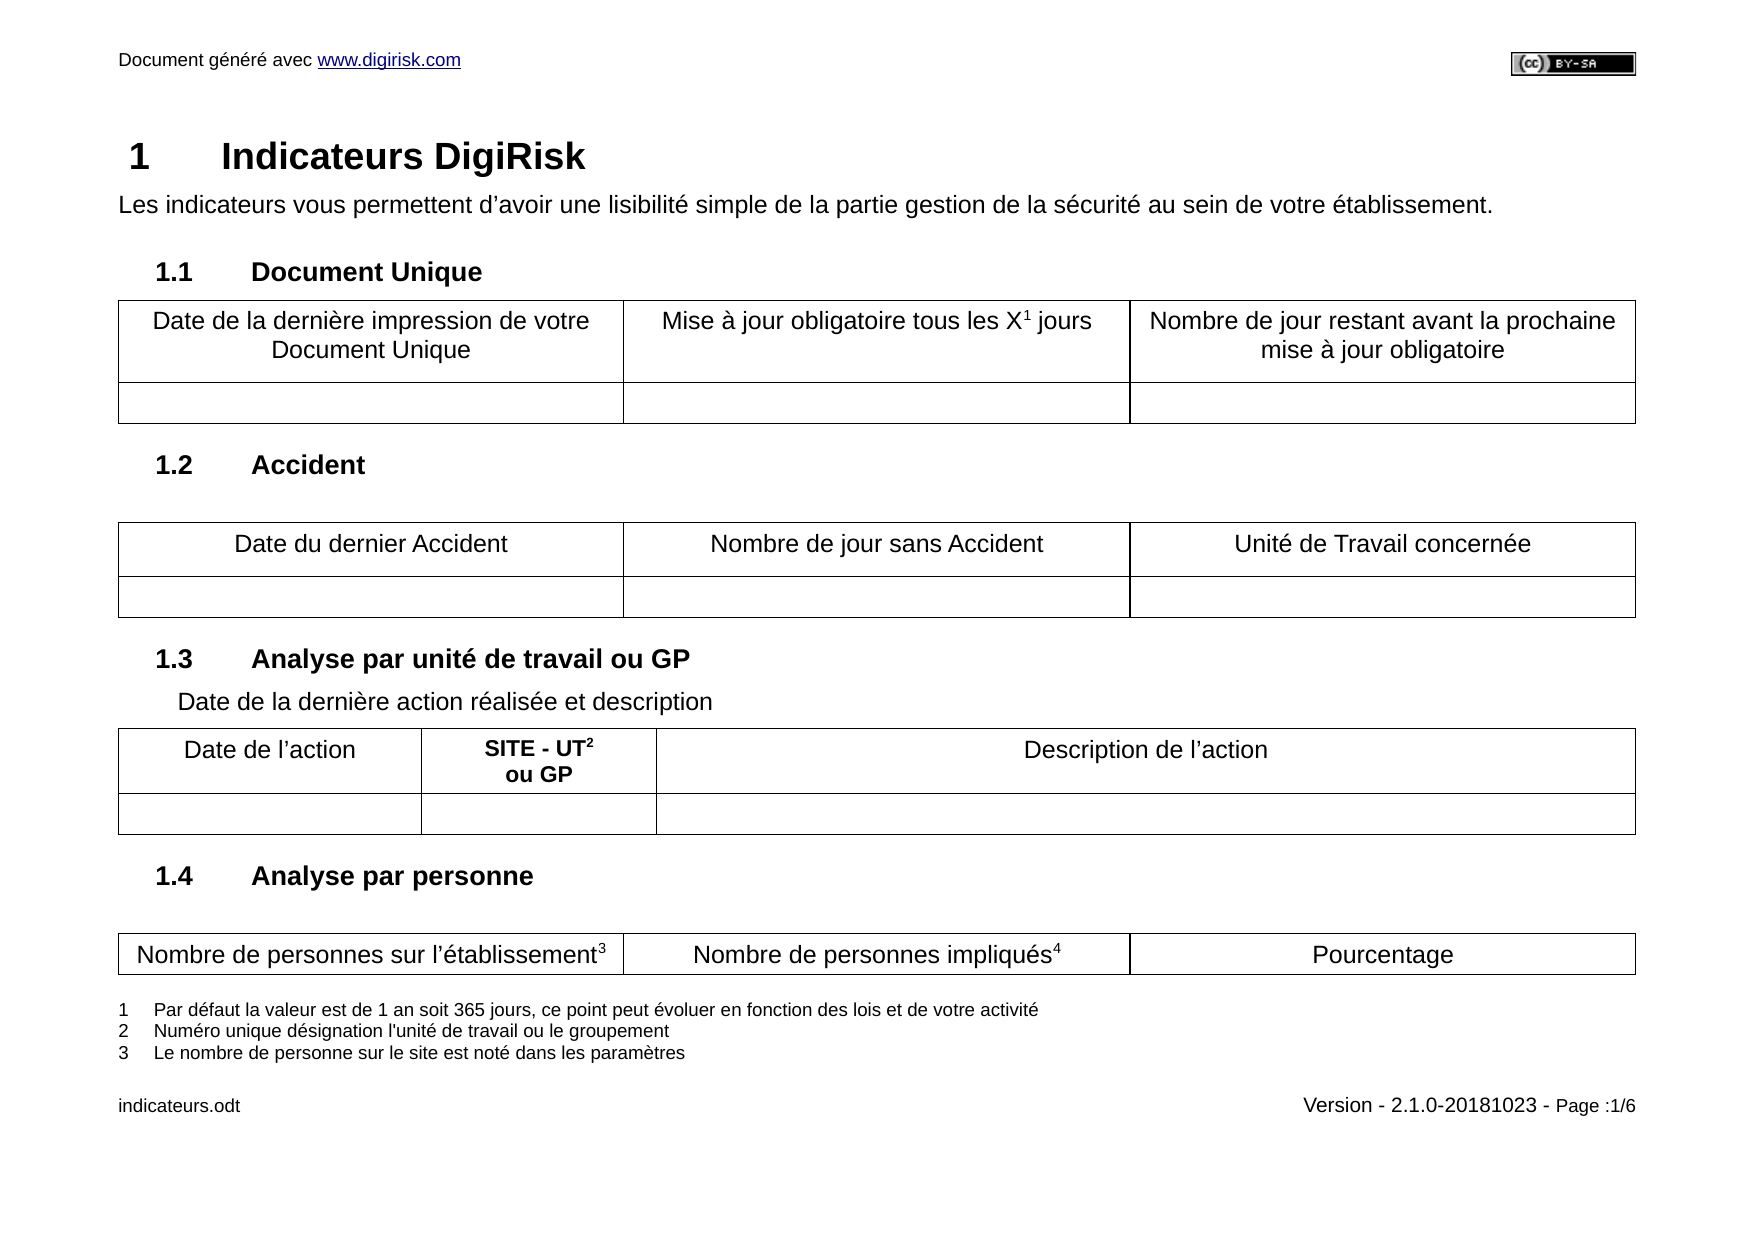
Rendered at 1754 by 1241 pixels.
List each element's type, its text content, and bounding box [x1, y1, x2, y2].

table_header Nombre de jour sans Accident [624, 523, 1129, 576]
table_cell [422, 794, 656, 834]
table_header Date de la dernière impression de votre Document Unique [119, 301, 623, 382]
subtitle Indicateurs DigiRisk [118, 133, 1636, 177]
table_cell [624, 383, 1129, 423]
table_header Unité de Travail concernée [1131, 523, 1635, 576]
table_header SITE - UT ou GP [422, 729, 656, 793]
text Les indicateurs vous permettent d’avoir une lisibilité simple de la partie gestion de la sécurité au sein de votre établissement. [118, 189, 1636, 218]
table_cell [1131, 577, 1635, 617]
table_header Nombre de personnes sur l’établissement [119, 934, 623, 974]
table_header Mise à jour obligatoire tous les X jours [624, 301, 1129, 382]
table_header Pourcentage [1131, 934, 1635, 974]
table_cell [119, 794, 421, 834]
picture [1511, 52, 1637, 76]
subtitle Analyse par unité de travail ou GP [148, 643, 1636, 674]
subtitle Accident [148, 449, 1636, 481]
table_header Date de l’action [119, 729, 421, 793]
table_header Nombre de jour restant avant la prochaine mise à jour obligatoire [1131, 301, 1635, 382]
subtitle Document Unique [148, 256, 1636, 287]
subtitle Analyse par personne [148, 860, 1636, 892]
table_cell [1131, 383, 1635, 423]
table_header Description de l’action [657, 729, 1635, 793]
table_header Date du dernier Accident [119, 523, 623, 576]
table_cell [657, 794, 1635, 834]
table_cell [119, 383, 623, 423]
table_cell [624, 577, 1129, 617]
table_header Nombre de personnes impliqués [624, 934, 1129, 974]
table_cell [119, 577, 623, 617]
list Date de la dernière action réalisée et description [148, 687, 1636, 715]
